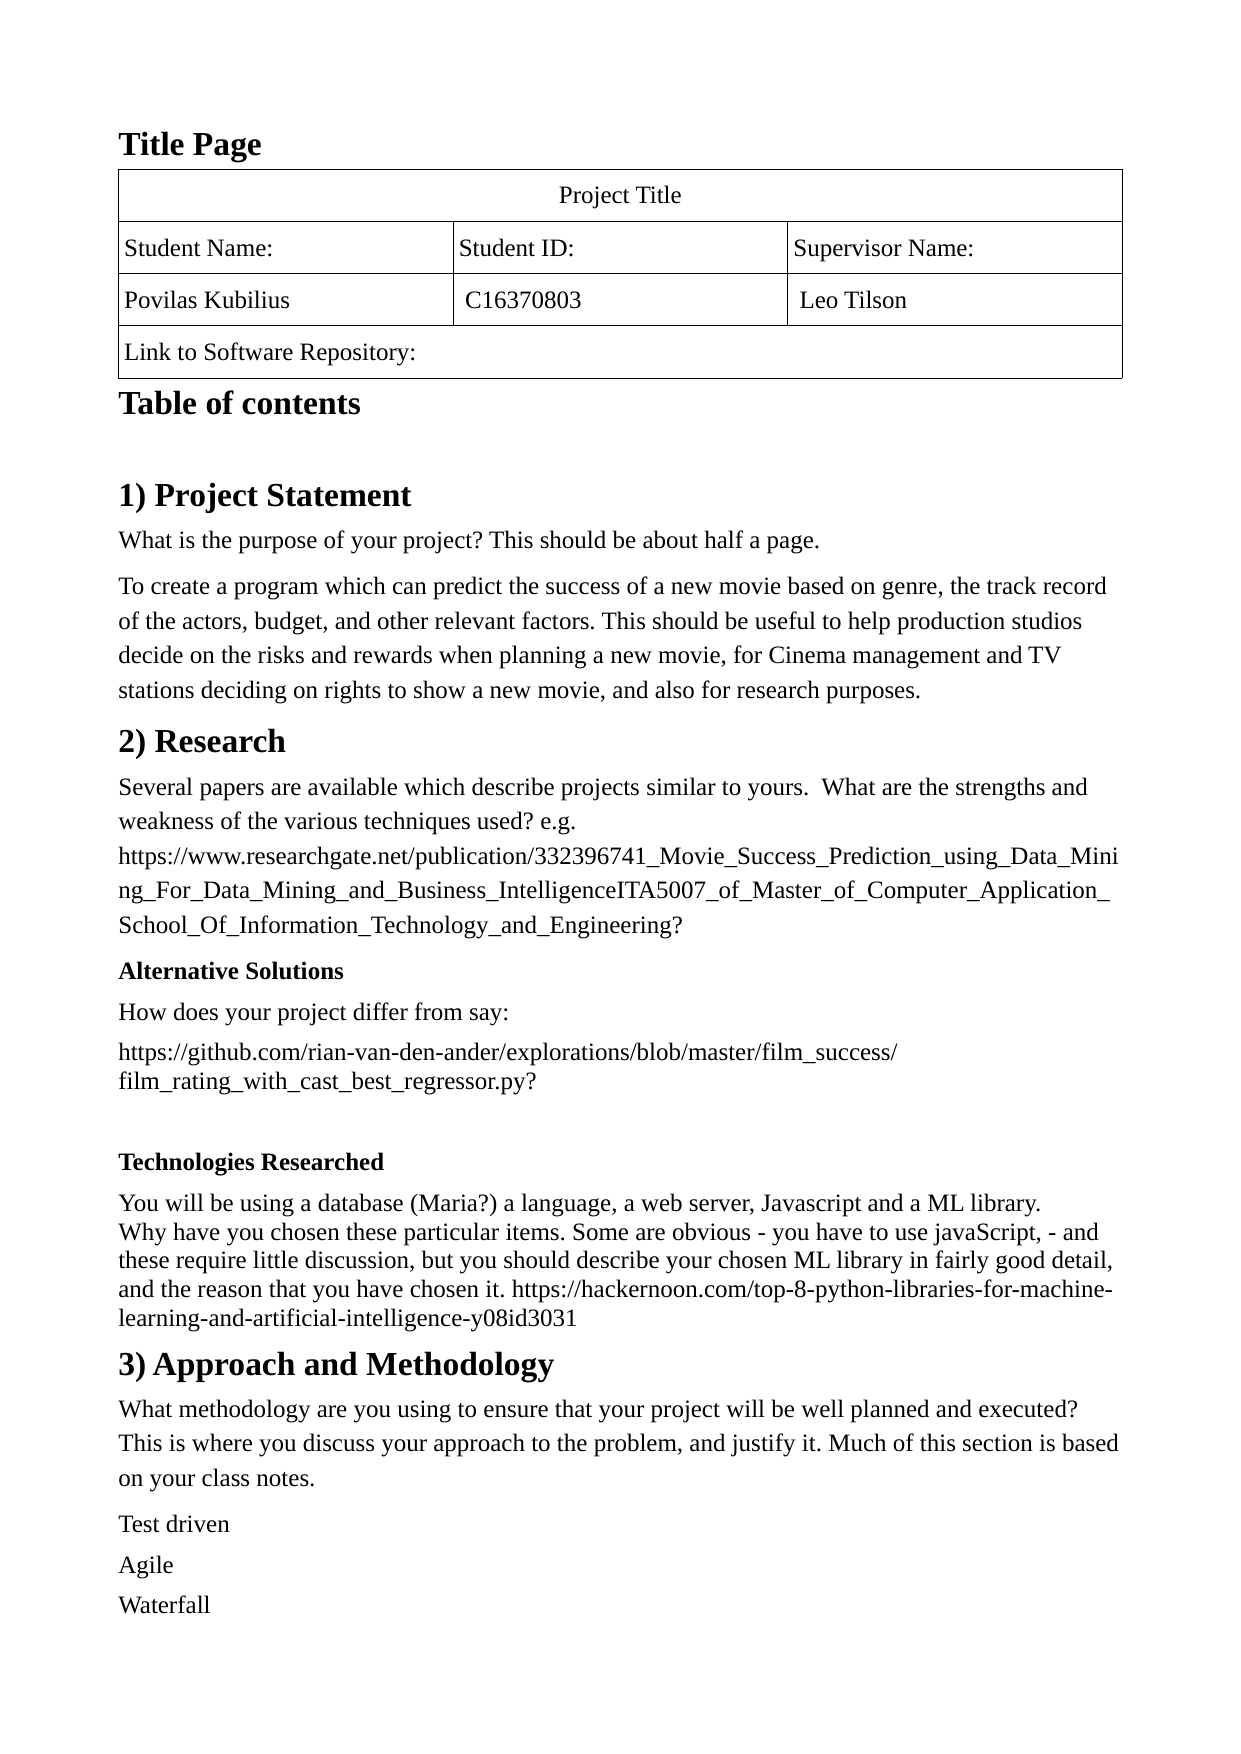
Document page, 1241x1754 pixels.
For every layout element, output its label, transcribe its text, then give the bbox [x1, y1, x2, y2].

text Several papers are available which describe projects similar to yours. What are the strengths and weakness of the various techniques used? e.g. https://www.researchgate.net/publication/332396741_Movie_Success_Prediction_using_Data_Mining_For_Data_Mining_and_Business_IntelligenceITA5007_of_Master_of_Computer_Application_School_Of_Information_Technology_and_Engineering? [118, 772, 1122, 938]
subtitle Table of contents [118, 383, 1122, 422]
text Test driven [118, 1509, 1122, 1538]
text You will be using a database (Maria?) a language, a web server, Javascript and a ML library. Why have you chosen these particular items. Some are obvious - you have to use javaScript, - and these require little discussion, but you should describe your chosen ML library in fairly good detail, and the reason that you have chosen it. https://hackernoon.com/top-8-python-libraries-for-machine-learning-and-artificial-intelligence-y08id3031 [118, 1188, 1122, 1332]
table_cell Student Name: [119, 222, 453, 273]
table_cell Student ID: [454, 222, 787, 273]
subtitle Title Page [118, 124, 1122, 163]
text Alternative Solutions [118, 956, 1122, 985]
table_header Project Title [119, 170, 1122, 221]
table_cell Povilas Kubilius [119, 274, 453, 325]
text What methodology are you using to ensure that your project will be well planned and executed? This is where you discuss your approach to the problem, and justify it. Much of this section is based on your class notes. [118, 1394, 1122, 1492]
text https://github.com/rian-van-den-ander/explorations/blob/master/film_success/film_rating_with_cast_best_regressor.py? [118, 1037, 1122, 1095]
table_cell Link to Software Repository: [119, 326, 1122, 377]
text Agile [118, 1550, 1122, 1579]
text How does your project differ from say: [118, 997, 1122, 1025]
table_cell Leo Tilson [788, 274, 1122, 325]
subtitle 3) Approach and Methodology [118, 1343, 1122, 1382]
text To create a program which can predict the success of a new movie based on genre, the track record of the actors, budget, and other relevant factors. This should be useful to help production studios decide on the risks and rewards when planning a new movie, for Cinema management and TV stations deciding on rights to show a new movie, and also for research purposes. [118, 571, 1122, 704]
subtitle 1) Project Statement [118, 474, 1122, 513]
text What is the purpose of your project? This should be about half a page. [118, 525, 1122, 554]
table_cell Supervisor Name: [788, 222, 1122, 273]
table_cell C16370803 [454, 274, 787, 325]
text Technologies Researched [118, 1147, 1122, 1176]
subtitle 2) Research [118, 721, 1122, 760]
text Waterfall [118, 1591, 1122, 1619]
